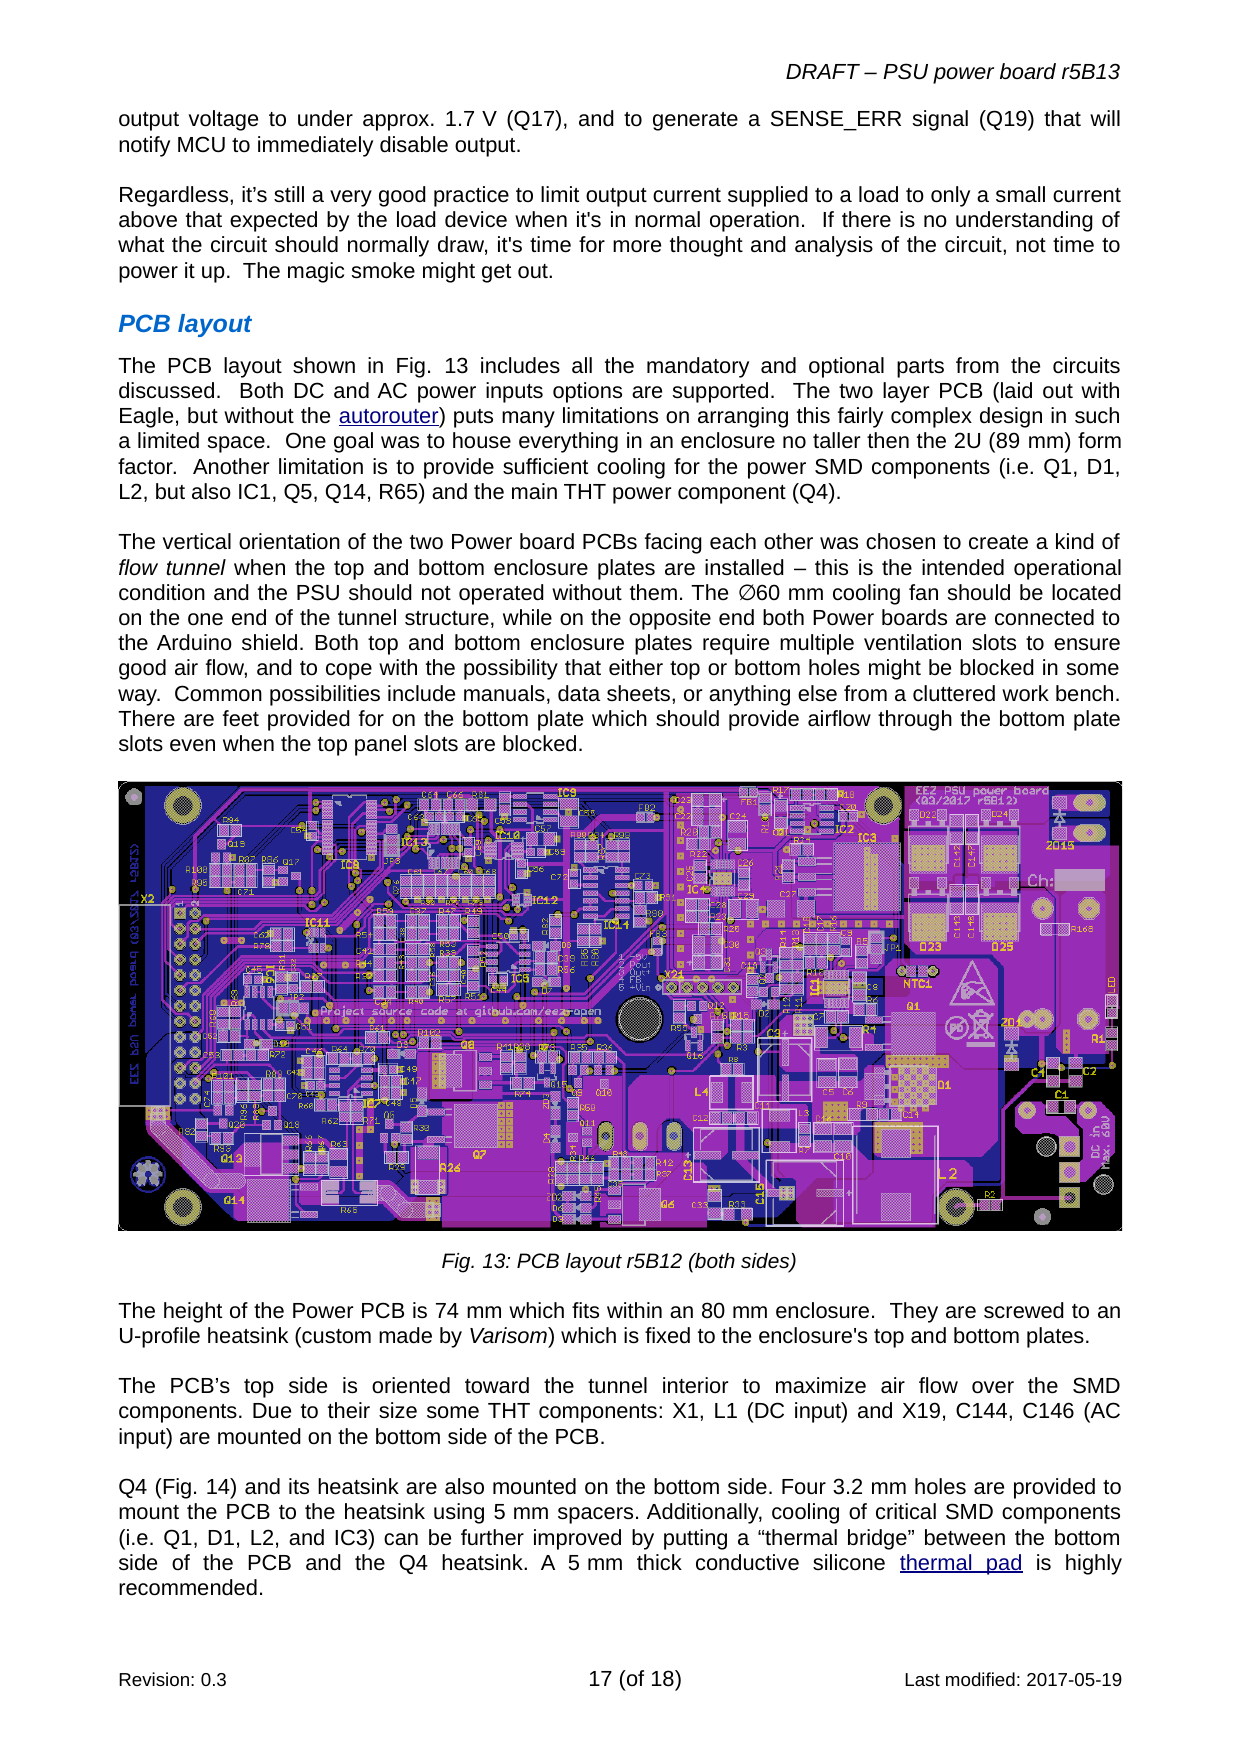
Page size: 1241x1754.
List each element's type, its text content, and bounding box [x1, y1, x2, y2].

text The vertical orientation of the two Power board PCBs facing each other was chosen to create a kind of flow tunnel when the top and bottom enclosure plates are installed – this is the intended operational condition and the PSU should not operated without them. The ∅60 mm cooling fan should be located on the one end of the tunnel structure, while on the opposite end both Power boards are connected to the Arduino shield. Both top and bottom enclosure plates require multiple ventilation slots to ensure good air flow, and to cope with the possibility that either top or bottom holes might be blocked in some way. Common possibilities include manuals, data sheets, or anything else from a cluttered work bench. There are feet provided for on the bottom plate which should provide airflow through the bottom plate slots even when the top panel slots are blocked. [118, 529, 1122, 756]
text The PCB’s top side is oriented toward the tunnel interior to maximize air flow over the SMD components. Due to their size some THT components: X1, L1 (DC input) and X19, C144, C146 (AC input) are mounted on the bottom side of the PCB. [118, 1373, 1122, 1449]
text Fig. 13: PCB layout r5B12 (both sides) [118, 1231, 1122, 1272]
text The height of the Power PCB is 74 mm which fits within an 80 mm enclosure. They are screwed to an U-profile heatsink (custom made by Varisom) which is fixed to the enclosure's top and bottom plates. [118, 1298, 1122, 1348]
text The PCB layout shown in Fig. 13 includes all the mandatory and optional parts from the circuits discussed. Both DC and AC power inputs options are supported. The two layer PCB (laid out with Eagle, but without the autorouter) puts many limitations on arranging this fairly complex design in such a limited space. One goal was to house everything in an enclosure no taller then the 2U (89 mm) form factor. Another limitation is to provide sufficient cooling for the power SMD components (i.e. Q1, D1, L2, but also IC1, Q5, Q14, R65) and the main THT power component (Q4). [118, 353, 1122, 504]
text Regardless, it’s still a very good practice to limit output current supplied to a load to only a small current above that expected by the load device when it's in normal operation. If there is no understanding of what the circuit should normally draw, it's time for more thought and analysis of the circuit, not time to power it up. The magic smoke might get out. [118, 182, 1122, 283]
picture [118, 781, 1123, 1231]
subtitle PCB layout [118, 309, 1122, 338]
text Q4 (Fig. 14) and its heatsink are also mounted on the bottom side. Four 3.2 mm holes are provided to mount the PCB to the heatsink using 5 mm spacers. Additionally, cooling of critical SMD components (i.e. Q1, D1, L2, and IC3) can be further improved by putting a “thermal bridge” between the bottom side of the PCB and the Q4 heatsink. A 5 mm thick conductive silicone thermal pad is highly recommended. [118, 1474, 1122, 1600]
text output voltage to under approx. 1.7 V (Q17), and to generate a SENSE_ERR signal (Q19) that will notify MCU to immediately disable output. [118, 106, 1122, 157]
